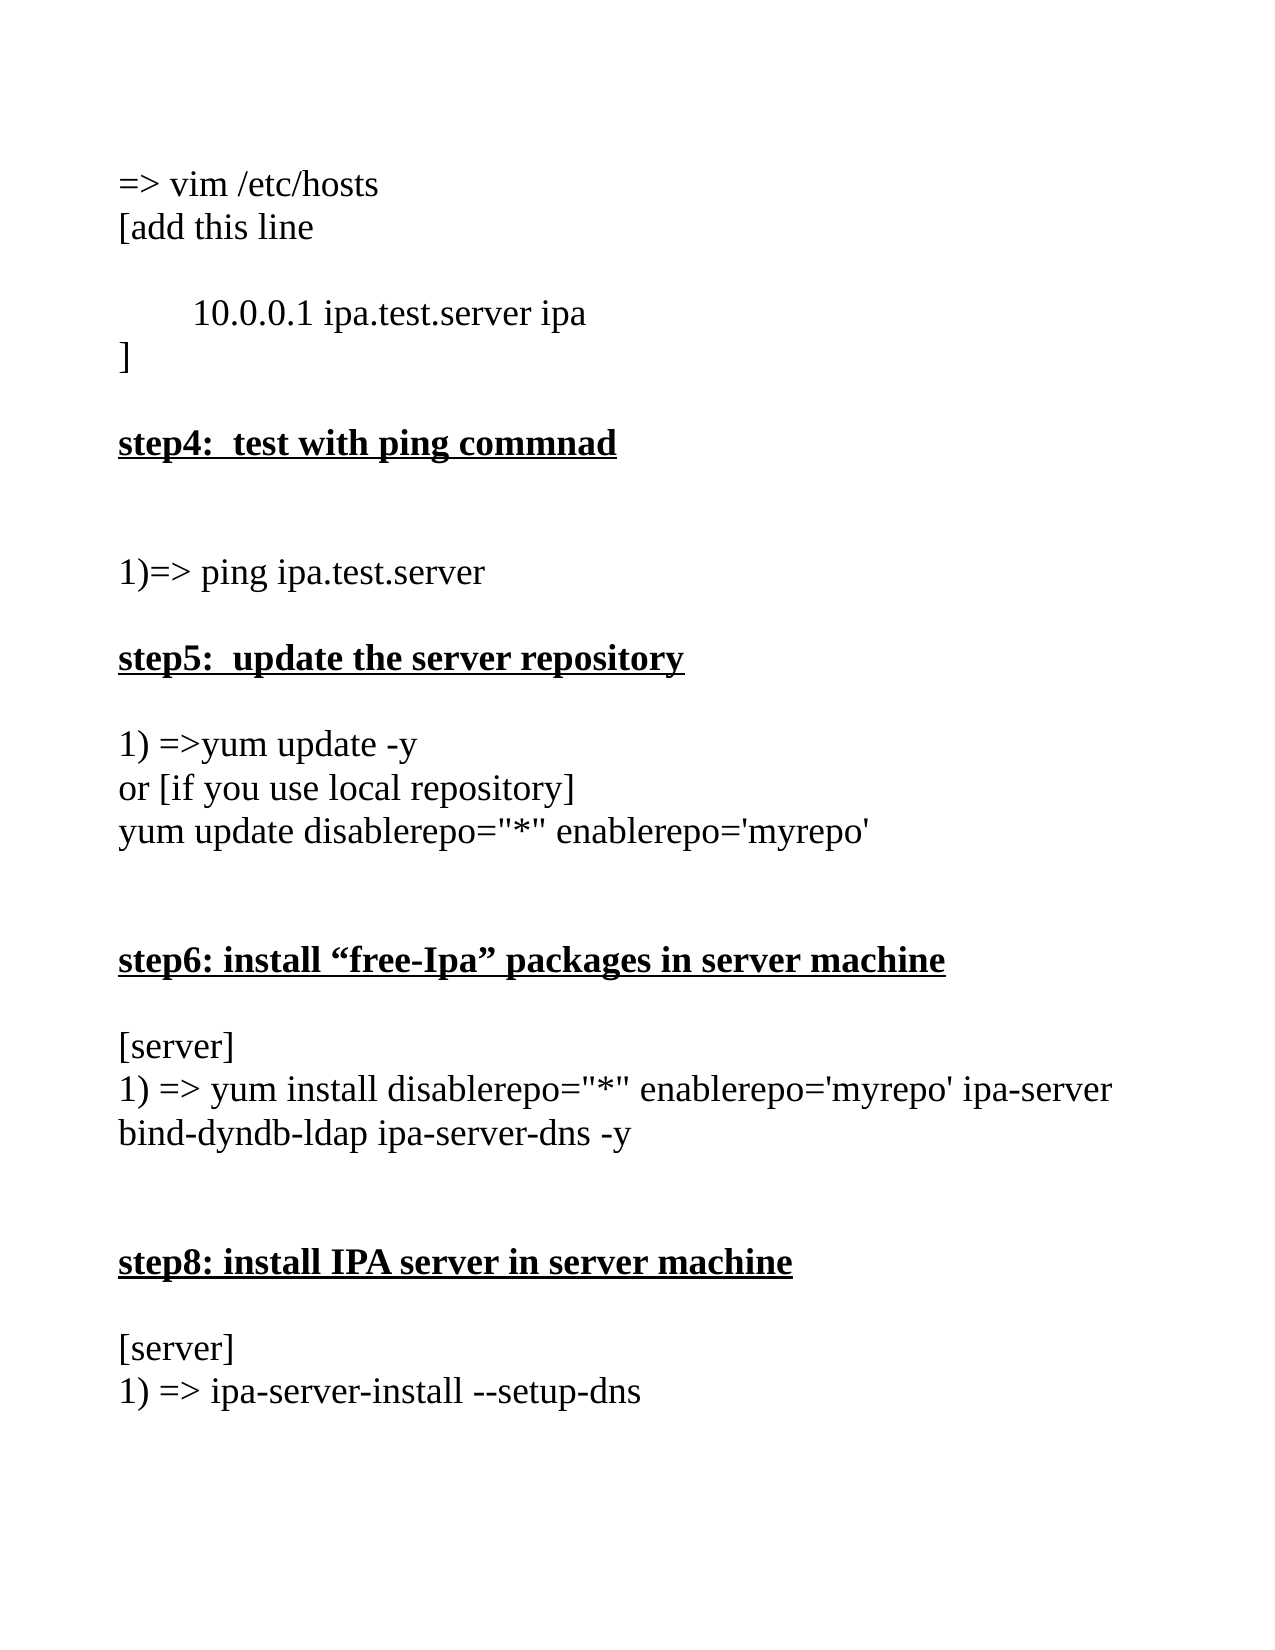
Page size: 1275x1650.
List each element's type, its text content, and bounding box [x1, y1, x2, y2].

text 1) => yum install disablerepo="*" enablerepo='myrepo' ipa-server bind-dyndb-ldap ipa-server-dns -y [118, 1067, 1157, 1153]
text or [if you use local repository] [118, 765, 1157, 808]
text [server] [118, 1326, 1157, 1369]
text ] [118, 334, 1157, 377]
text => vim /etc/hosts [118, 161, 1157, 204]
text [add this line [118, 204, 1157, 247]
text step4: test with ping commnad [118, 420, 1157, 463]
text 1)=> ping ipa.test.server [118, 549, 1157, 592]
text 1) =>yum update -y [118, 722, 1157, 765]
text step5: update the server repository [118, 636, 1157, 679]
text step6: install “free-Ipa” packages in server machine [118, 937, 1157, 981]
text step8: install IPA server in server machine [118, 1239, 1157, 1282]
text yum update disablerepo="*" enablerepo='myrepo' [118, 808, 1157, 851]
text 10.0.0.1 ipa.test.server ipa [118, 291, 1157, 334]
text [server] [118, 1024, 1157, 1067]
text 1) => ipa-server-install --setup-dns [118, 1369, 1157, 1412]
